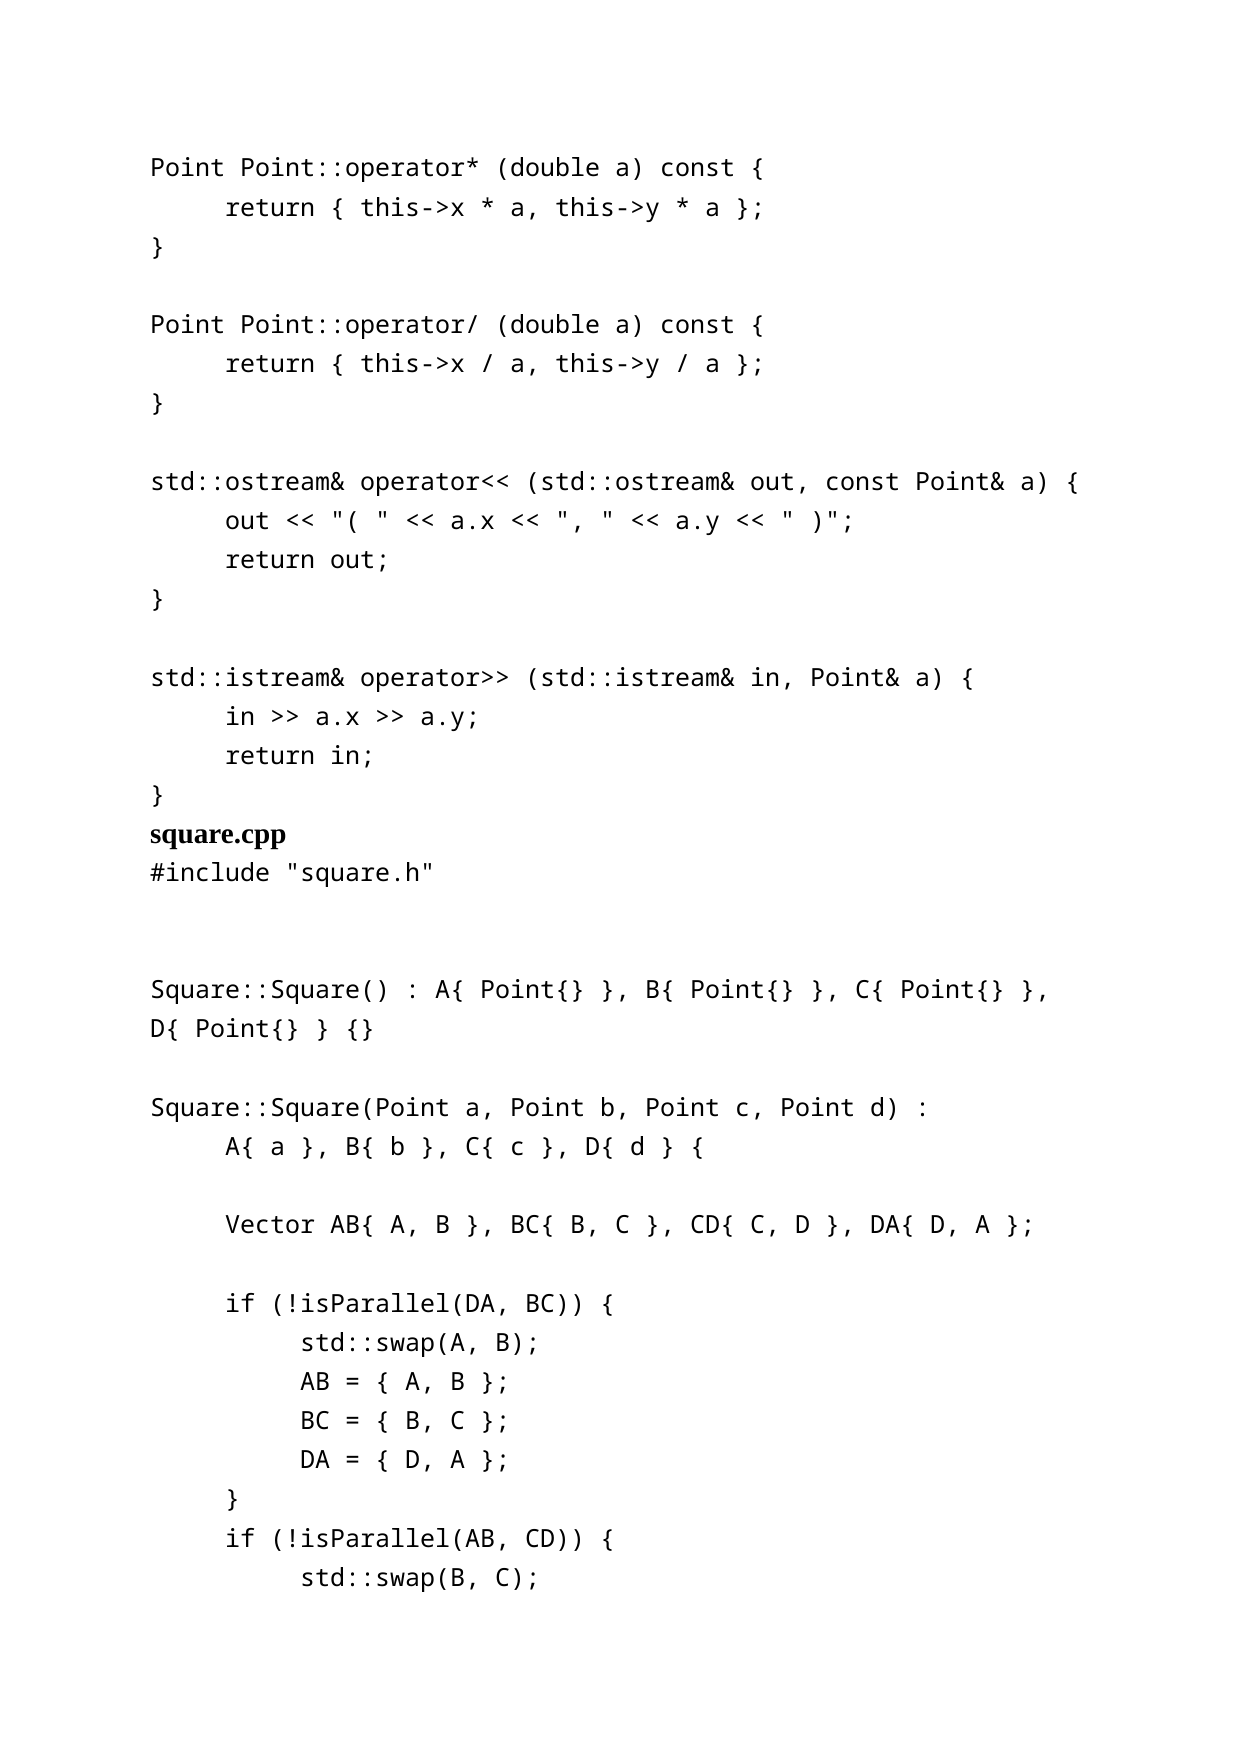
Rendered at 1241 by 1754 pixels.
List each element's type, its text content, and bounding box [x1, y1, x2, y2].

text BC = { B, C }; [150, 1403, 1090, 1437]
text Point Point::operator* (double a) const { [150, 150, 1090, 184]
text #include "square.h" [150, 854, 1090, 888]
text Point Point::operator/ (double a) const { [150, 307, 1090, 341]
text return out; [150, 542, 1090, 576]
text } [150, 228, 1090, 262]
text std::swap(A, B); [150, 1324, 1090, 1358]
text std::istream& operator>> (std::istream& in, Point& a) { [150, 659, 1090, 693]
text DA = { D, A }; [150, 1442, 1090, 1476]
text if (!isParallel(AB, CD)) { [150, 1520, 1090, 1554]
text out << "( " << a.x << ", " << a.y << " )"; [150, 502, 1090, 537]
text } [150, 777, 1090, 811]
text AB = { A, B }; [150, 1363, 1090, 1398]
text } [150, 581, 1090, 615]
text std::swap(B, C); [150, 1559, 1090, 1593]
text return { this->x / a, this->y / a }; [150, 346, 1090, 380]
text in >> a.x >> a.y; [150, 698, 1090, 732]
text Square::Square() : A{ Point{} }, B{ Point{} }, C{ Point{} }, D{ Point{} } {} [150, 972, 1090, 1045]
text return { this->x * a, this->y * a }; [150, 189, 1090, 223]
text square.cpp [150, 816, 1090, 849]
text A{ a }, B{ b }, C{ c }, D{ d } { [150, 1128, 1090, 1163]
text } [150, 385, 1090, 419]
text } [150, 1481, 1090, 1515]
text Square::Square(Point a, Point b, Point c, Point d) : [150, 1089, 1090, 1123]
text return in; [150, 737, 1090, 772]
text Vector AB{ A, B }, BC{ B, C }, CD{ C, D }, DA{ D, A }; [150, 1207, 1090, 1241]
text if (!isParallel(DA, BC)) { [150, 1285, 1090, 1319]
text std::ostream& operator<< (std::ostream& out, const Point& a) { [150, 463, 1090, 497]
